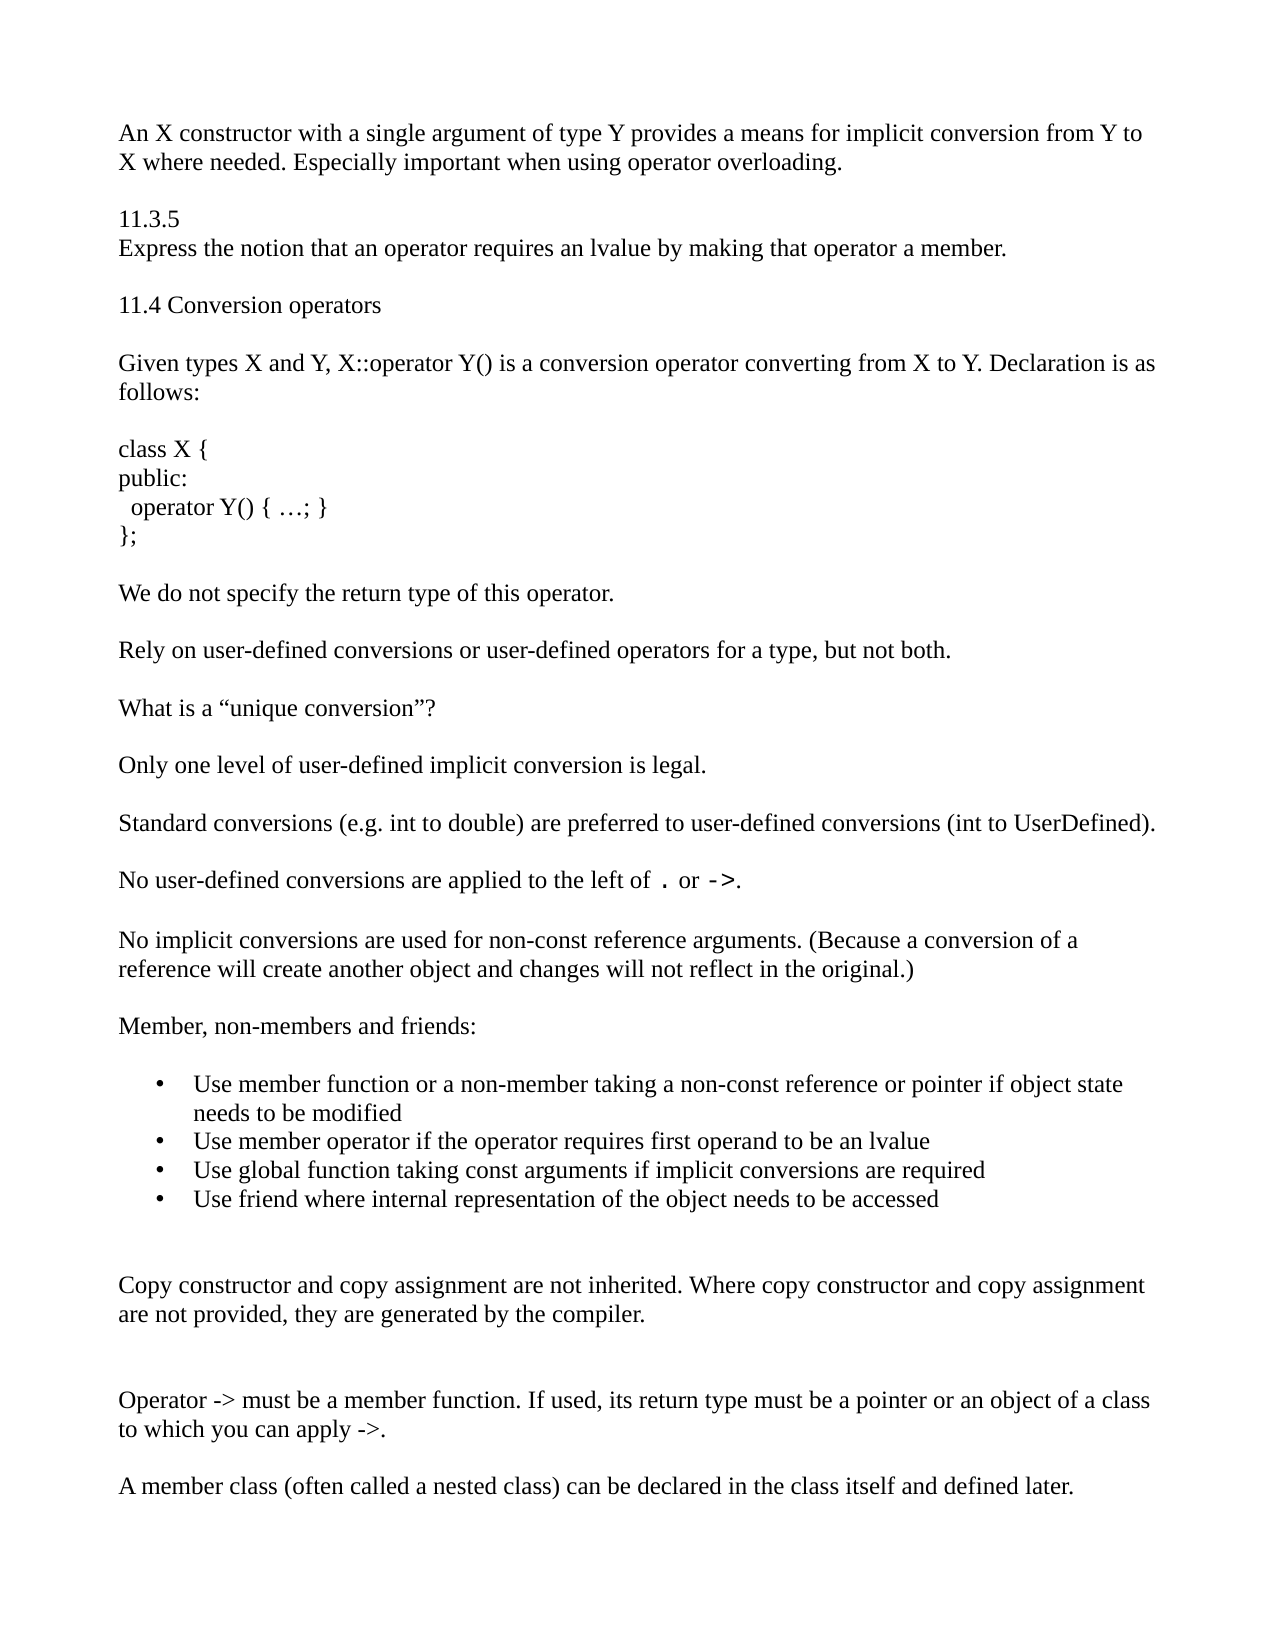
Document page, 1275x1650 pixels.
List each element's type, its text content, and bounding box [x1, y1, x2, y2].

text public: [118, 463, 1157, 492]
list Use member operator if the operator requires first operand to be an lvalue [156, 1126, 1157, 1155]
text operator Y() { …; } [118, 492, 1157, 521]
text Rely on user-defined conversions or user-defined operators for a type, but not both. [118, 636, 1157, 664]
list Use friend where internal representation of the object needs to be accessed [156, 1184, 1157, 1213]
text A member class (often called a nested class) can be declared in the class itself and defined later. [118, 1471, 1157, 1500]
text Member, non-members and friends: [118, 1011, 1157, 1040]
list Use member function or a non-member taking a non-const reference or pointer if object state needs to be modified [156, 1069, 1157, 1126]
text }; [118, 521, 1157, 549]
text An X constructor with a single argument of type Y provides a means for implicit conversion from Y to X where needed. Especially important when using operator overloading. [118, 118, 1157, 176]
text 11.3.5 [118, 204, 1157, 233]
text Copy constructor and copy assignment are not inherited. Where copy constructor and copy assignment are not provided, they are generated by the compiler. [118, 1270, 1157, 1328]
text Standard conversions (e.g. int to double) are preferred to user-defined conversions (int to UserDefined). [118, 808, 1157, 837]
text Express the notion that an operator requires an lvalue by making that operator a member. [118, 233, 1157, 262]
text 11.4 Conversion operators [118, 291, 1157, 319]
text No implicit conversions are used for non-const reference arguments. (Because a conversion of a reference will create another object and changes will not reflect in the original.) [118, 925, 1157, 983]
text Operator -> must be a member function. If used, its return type must be a pointer or an object of a class to which you can apply ->. [118, 1385, 1157, 1443]
text No user-defined conversions are applied to the left of . or ->. [118, 866, 1157, 896]
list Use global function taking const arguments if implicit conversions are required [156, 1155, 1157, 1184]
text What is a “unique conversion”? [118, 693, 1157, 722]
text class X { [118, 434, 1157, 463]
text Only one level of user-defined implicit conversion is legal. [118, 751, 1157, 779]
text We do not specify the return type of this operator. [118, 578, 1157, 607]
text Given types X and Y, X::operator Y() is a conversion operator converting from X to Y. Declaration is as follows: [118, 348, 1157, 406]
